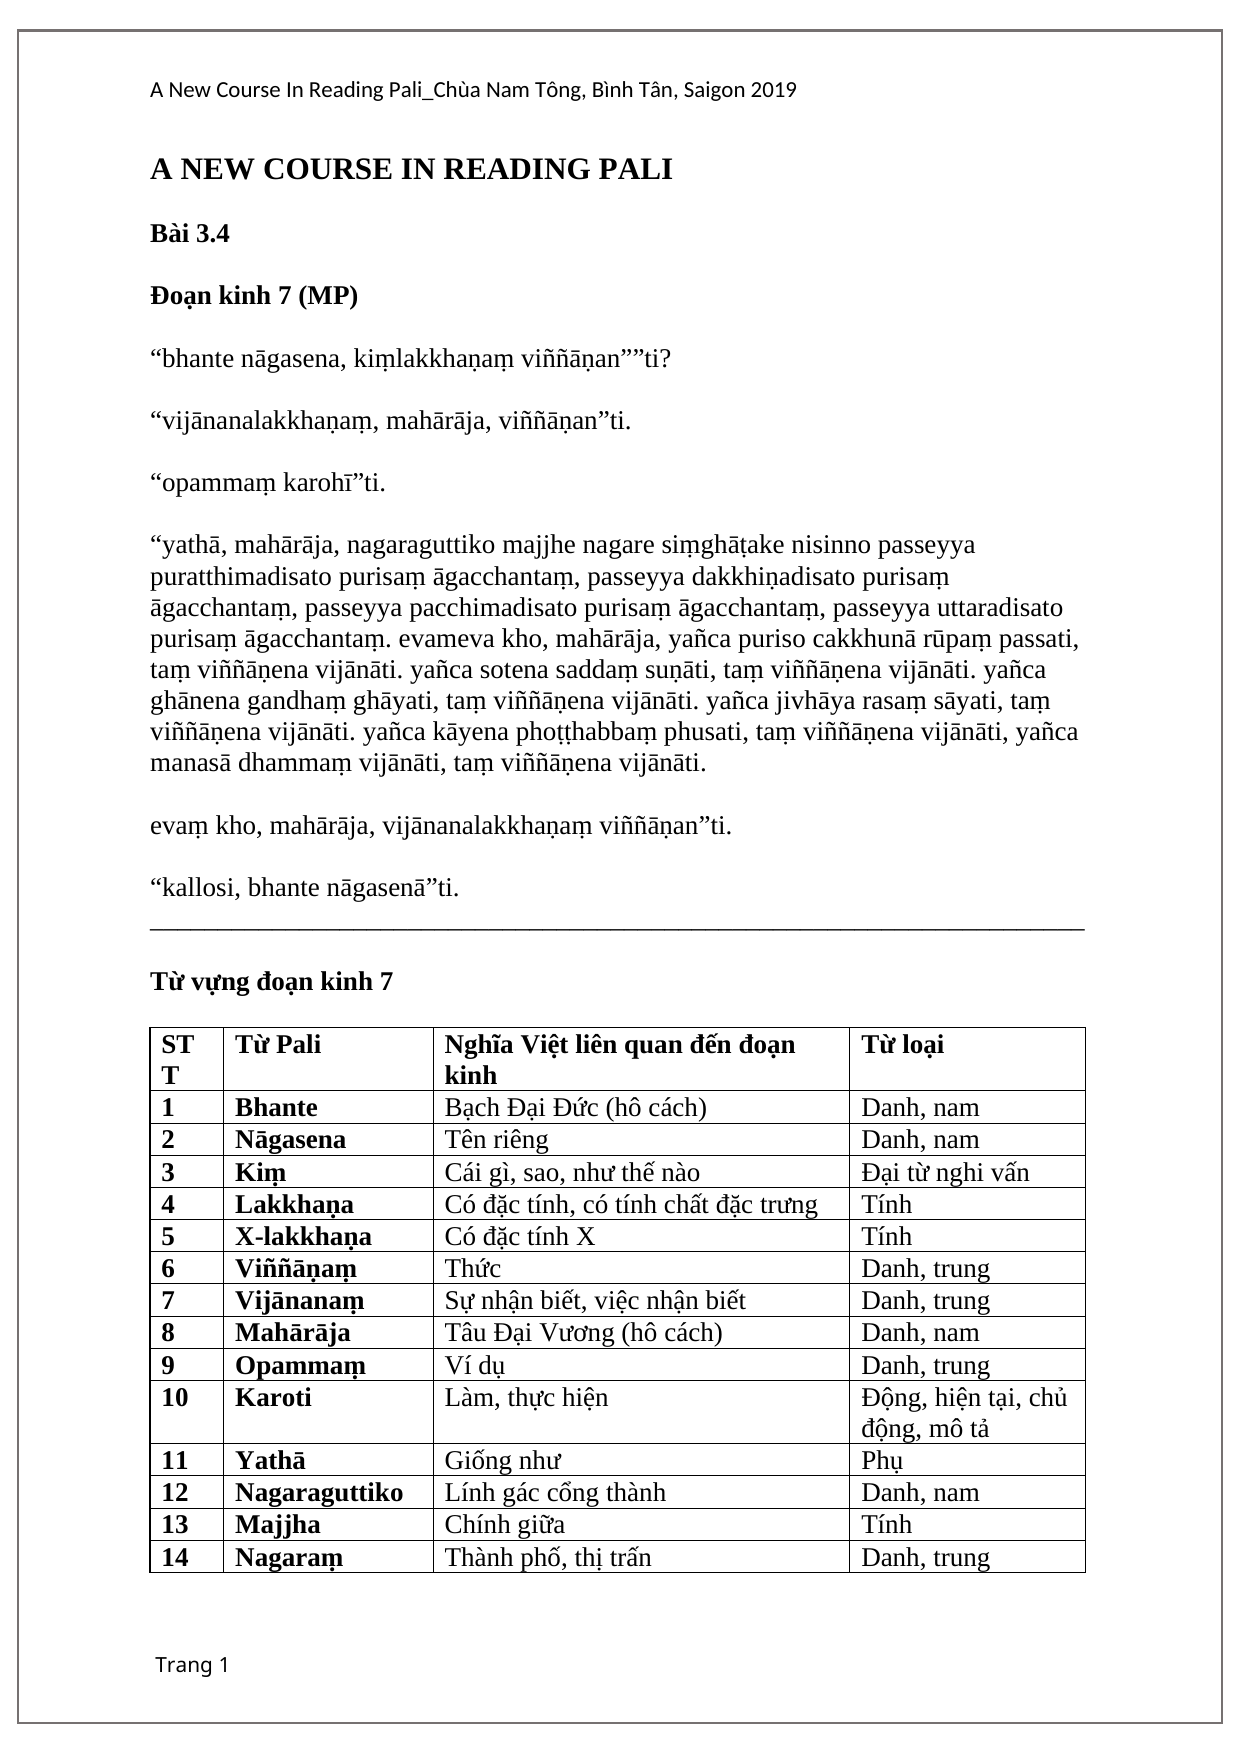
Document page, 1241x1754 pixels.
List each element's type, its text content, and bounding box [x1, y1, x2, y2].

table_cell Danh, nam [850, 1091, 1085, 1122]
table_cell Tính [850, 1509, 1085, 1540]
table_cell X-lakkhaṇa [224, 1220, 433, 1251]
table_cell Làm, thực hiện [434, 1381, 849, 1443]
table_cell Động, hiện tại, chủ động, mô tả [850, 1381, 1085, 1443]
table_cell 5 [151, 1220, 223, 1251]
table_cell Danh, trung [850, 1284, 1085, 1316]
table_cell Có đặc tính X [434, 1220, 849, 1251]
table_cell 6 [151, 1252, 223, 1283]
table_cell Sự nhận biết, việc nhận biết [434, 1284, 849, 1316]
text Từ vựng đoạn kinh 7 [150, 964, 1090, 996]
table_cell Tính [850, 1188, 1085, 1219]
table_cell 12 [151, 1476, 223, 1508]
table_cell Nagaraguttiko [224, 1476, 433, 1508]
table_cell Thức [434, 1252, 849, 1283]
table_cell 2 [151, 1124, 223, 1154]
text “vijānanalakkhaṇaṃ, mahārāja, viññāṇan”ti. [150, 404, 1090, 435]
table_cell 7 [151, 1284, 223, 1316]
table_cell Tâu Đại Vương (hô cách) [434, 1317, 849, 1348]
table_cell Tên riêng [434, 1124, 849, 1154]
text _____________________________________________________________________ [150, 902, 1090, 933]
table_cell Tính [850, 1220, 1085, 1251]
text Bài 3.4 [150, 217, 1090, 248]
table_cell Phụ [850, 1444, 1085, 1475]
table_cell Danh, nam [850, 1317, 1085, 1348]
table_cell 10 [151, 1381, 223, 1443]
table_cell Vijānanaṃ [224, 1284, 433, 1316]
text “kallosi, bhante nāgasenā”ti. [150, 871, 1090, 902]
table_cell Bhante [224, 1091, 433, 1122]
table_cell 9 [151, 1349, 223, 1380]
table_cell Mahārāja [224, 1317, 433, 1348]
table_cell Lakkhaṇa [224, 1188, 433, 1219]
text “bhante nāgasena, kiṃlakkhaṇaṃ viññāṇan””ti? [150, 342, 1090, 373]
table_cell Opammaṃ [224, 1349, 433, 1380]
table_cell Bạch Đại Đức (hô cách) [434, 1091, 849, 1122]
text evaṃ kho, mahārāja, vijānanalakkhaṇaṃ viññāṇan”ti. [150, 809, 1090, 840]
text Đoạn kinh 7 (MP) [150, 279, 1090, 311]
table_cell Danh, trung [850, 1541, 1085, 1572]
table_cell 13 [151, 1509, 223, 1540]
table_cell Danh, nam [850, 1124, 1085, 1154]
table_cell Majjha [224, 1509, 433, 1540]
table_cell Nāgasena [224, 1124, 433, 1154]
table_header Từ loại [850, 1028, 1085, 1090]
table_cell Thành phố, thị trấn [434, 1541, 849, 1572]
table_cell Danh, trung [850, 1252, 1085, 1283]
table_cell Giống như [434, 1444, 849, 1475]
text “opammaṃ karohī”ti. [150, 466, 1090, 497]
table_cell Danh, trung [850, 1349, 1085, 1380]
table_header Từ Pali [224, 1028, 433, 1090]
table_cell Có đặc tính, có tính chất đặc trưng [434, 1188, 849, 1219]
text “yathā, mahārāja, nagaraguttiko majjhe nagare siṃghāṭake nisinno passeyya puratthimadisato purisaṃ āgacchantaṃ, passeyya dakkhiṇadisato purisaṃ āgacchantaṃ, passeyya pacchimadisato purisaṃ āgacchantaṃ, passeyya uttaradisato purisaṃ āgacchantaṃ. evameva kho, mahārāja, yañca puriso cakkhunā rūpaṃ passati, taṃ viññāṇena vijānāti. yañca sotena saddaṃ suṇāti, taṃ viññāṇena vijānāti. yañca ghānena gandhaṃ ghāyati, taṃ viññāṇena vijānāti. yañca jivhāya rasaṃ sāyati, taṃ viññāṇena vijānāti. yañca kāyena phoṭṭhabbaṃ phusati, taṃ viññāṇena vijānāti, yañca manasā dhammaṃ vijānāti, taṃ viññāṇena vijānāti. [150, 528, 1090, 778]
table_cell 14 [151, 1541, 223, 1572]
table_cell 11 [151, 1444, 223, 1475]
table_header Nghĩa Việt liên quan đến đoạn kinh [434, 1028, 849, 1090]
table_cell Danh, nam [850, 1476, 1085, 1508]
table_cell Karoti [224, 1381, 433, 1443]
table_cell Ví dụ [434, 1349, 849, 1380]
table_cell Viññāṇaṃ [224, 1252, 433, 1283]
table_header STT [151, 1028, 223, 1090]
text A NEW COURSE IN READING PALI [150, 150, 1090, 186]
table_cell Cái gì, sao, như thế nào [434, 1156, 849, 1187]
table_cell Kiṃ [224, 1156, 433, 1187]
table_cell 4 [151, 1188, 223, 1219]
table_cell 8 [151, 1317, 223, 1348]
table_cell 1 [151, 1091, 223, 1122]
table_cell Yathā [224, 1444, 433, 1475]
table_cell Chính giữa [434, 1509, 849, 1540]
table_cell 3 [151, 1156, 223, 1187]
table_cell Lính gác cổng thành [434, 1476, 849, 1508]
table_cell Đại từ nghi vấn [850, 1156, 1085, 1187]
table_cell Nagaraṃ [224, 1541, 433, 1572]
